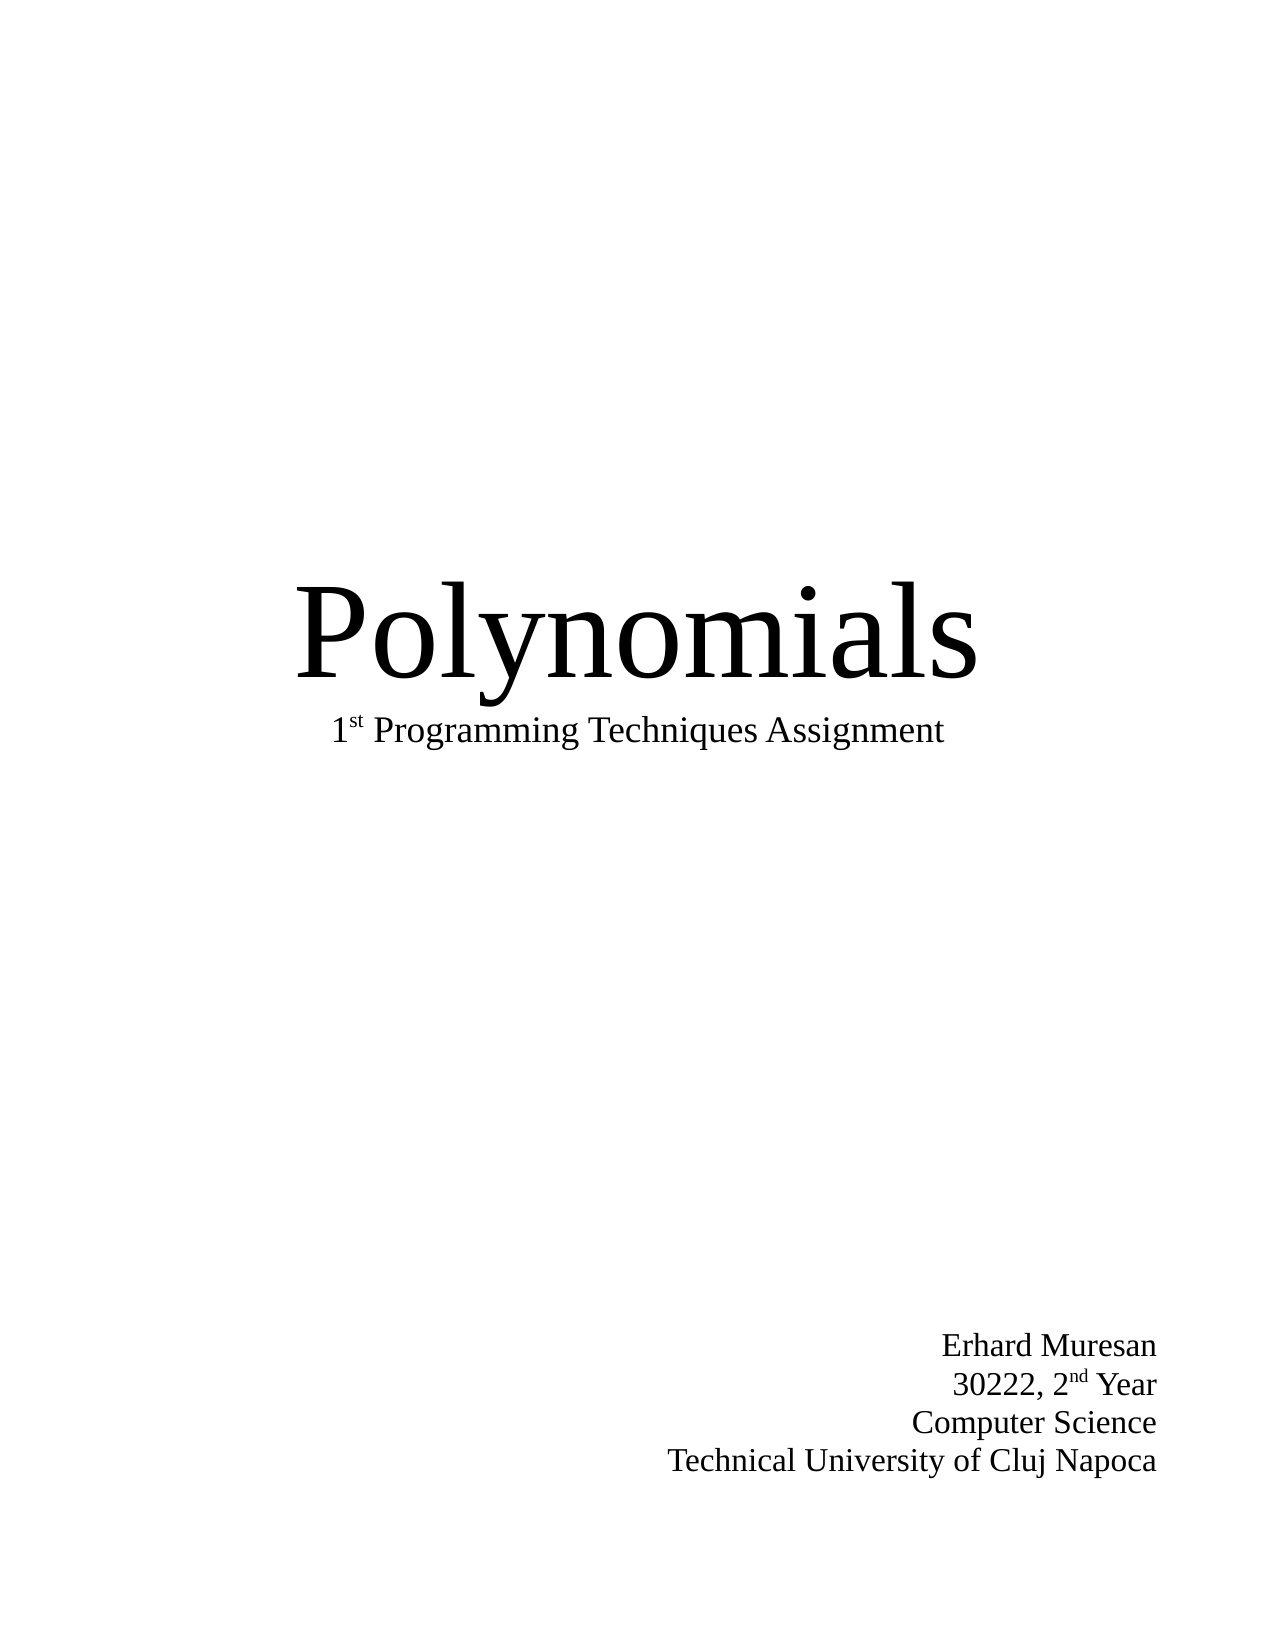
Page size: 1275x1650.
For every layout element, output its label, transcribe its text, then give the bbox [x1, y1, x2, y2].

text 30222, 2nd Year [118, 1364, 1157, 1402]
text Technical University of Cluj Napoca [118, 1441, 1157, 1479]
text Erhard Muresan [118, 1326, 1157, 1364]
text 1st Programming Techniques Assignment [118, 707, 1157, 751]
text Polynomials [118, 549, 1157, 707]
text Computer Science [118, 1402, 1157, 1441]
